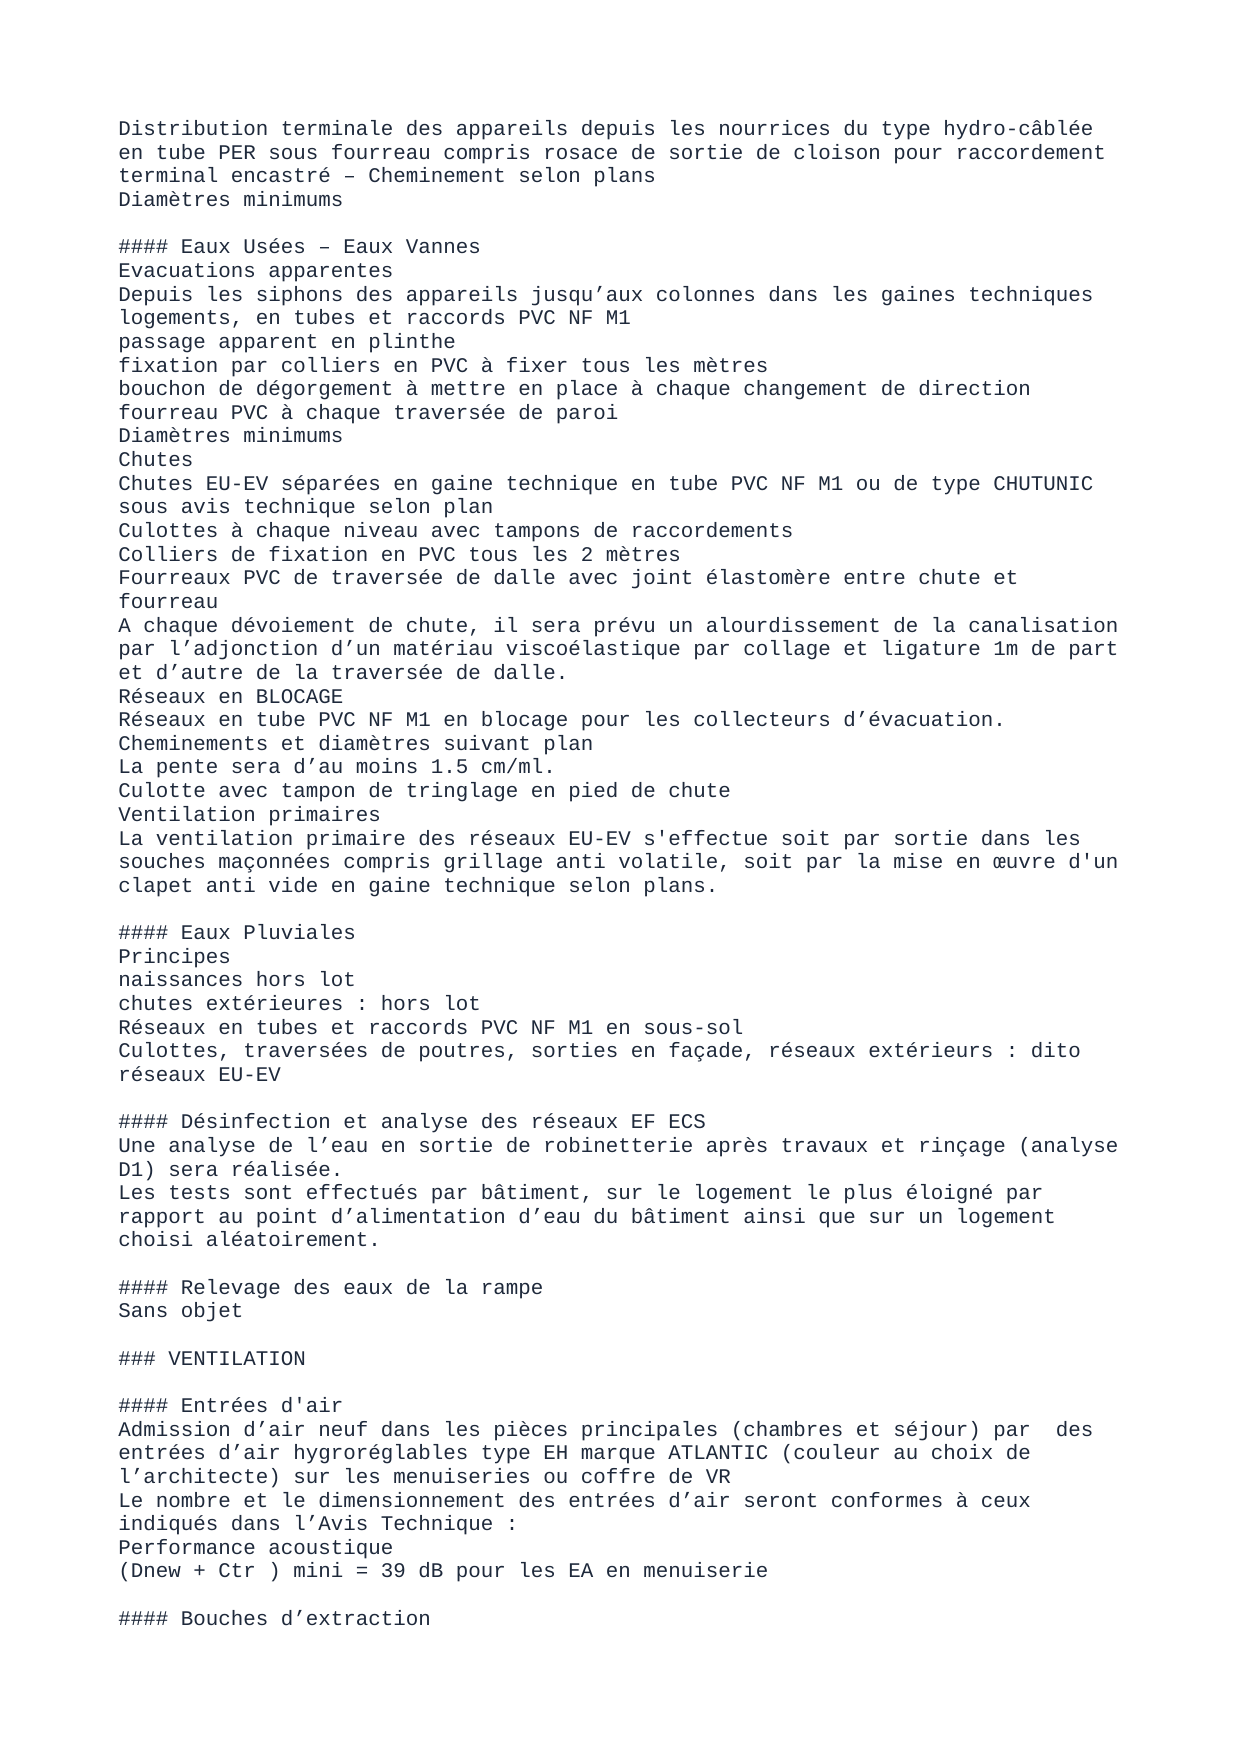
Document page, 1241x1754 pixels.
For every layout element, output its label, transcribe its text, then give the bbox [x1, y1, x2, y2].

text (Dnew + Ctr ) mini = 39 dB pour les EA en menuiserie [118, 1561, 1122, 1584]
text Colliers de fixation en PVC tous les 2 mètres [118, 544, 1122, 567]
text La ventilation primaire des réseaux EU-EV s'effectue soit par sortie dans les souches maçonnées compris grillage anti volatile, soit par la mise en œuvre d'un clapet anti vide en gaine technique selon plans. [118, 827, 1122, 898]
text Evacuations apparentes [118, 260, 1122, 284]
text Une analyse de l’eau en sortie de robinetterie après travaux et rinçage (analyse D1) sera réalisée. [118, 1135, 1122, 1182]
text A chaque dévoiement de chute, il sera prévu un alourdissement de la canalisation par l’adjonction d’un matériau viscoélastique par collage et ligature 1m de part et d’autre de la traversée de dalle. [118, 615, 1122, 686]
text La pente sera d’au moins 1.5 cm/ml. [118, 757, 1122, 780]
text Cheminements et diamètres suivant plan [118, 733, 1122, 757]
text #### Eaux Pluviales [118, 922, 1122, 946]
text passage apparent en plinthe [118, 331, 1122, 354]
text Sans objet [118, 1300, 1122, 1324]
text Fourreaux PVC de traversée de dalle avec joint élastomère entre chute et fourreau [118, 567, 1122, 615]
text Les tests sont effectués par bâtiment, sur le logement le plus éloigné par rapport au point d’alimentation d’eau du bâtiment ainsi que sur un logement choisi aléatoirement. [118, 1182, 1122, 1253]
text Diamètres minimums [118, 189, 1122, 213]
text naissances hors lot [118, 969, 1122, 993]
text Depuis les siphons des appareils jusqu’aux colonnes dans les gaines techniques logements, en tubes et raccords PVC NF M1 [118, 284, 1122, 331]
text #### Désinfection et analyse des réseaux EF ECS [118, 1111, 1122, 1135]
text fixation par colliers en PVC à fixer tous les mètres [118, 354, 1122, 378]
text Admission d’air neuf dans les pièces principales (chambres et séjour) par des entrées d’air hygroréglables type EH marque ATLANTIC (couleur au choix de l’architecte) sur les menuiseries ou coffre de VR [118, 1419, 1122, 1489]
text #### Relevage des eaux de la rampe [118, 1277, 1122, 1300]
text Le nombre et le dimensionnement des entrées d’air seront conformes à ceux indiqués dans l’Avis Technique : [118, 1489, 1122, 1537]
text Culotte avec tampon de tringlage en pied de chute [118, 780, 1122, 804]
text Réseaux en tubes et raccords PVC NF M1 en sous-sol [118, 1017, 1122, 1040]
text Chutes [118, 449, 1122, 473]
text fourreau PVC à chaque traversée de paroi [118, 402, 1122, 426]
text Performance acoustique [118, 1537, 1122, 1561]
text #### Bouches d’extraction [118, 1608, 1122, 1631]
text bouchon de dégorgement à mettre en place à chaque changement de direction [118, 378, 1122, 402]
text #### Eaux Usées – Eaux Vannes [118, 236, 1122, 260]
text Réseaux en tube PVC NF M1 en blocage pour les collecteurs d’évacuation. [118, 709, 1122, 733]
text Ventilation primaires [118, 804, 1122, 827]
text Principes [118, 946, 1122, 969]
text ### VENTILATION [118, 1348, 1122, 1371]
text Culottes, traversées de poutres, sorties en façade, réseaux extérieurs : dito réseaux EU-EV [118, 1040, 1122, 1088]
text chutes extérieures : hors lot [118, 993, 1122, 1017]
text #### Entrées d'air [118, 1395, 1122, 1419]
text Réseaux en BLOCAGE [118, 686, 1122, 709]
text Culottes à chaque niveau avec tampons de raccordements [118, 520, 1122, 544]
text Chutes EU-EV séparées en gaine technique en tube PVC NF M1 ou de type CHUTUNIC sous avis technique selon plan [118, 473, 1122, 520]
text Distribution terminale des appareils depuis les nourrices du type hydro-câblée en tube PER sous fourreau compris rosace de sortie de cloison pour raccordement terminal encastré – Cheminement selon plans [118, 118, 1122, 189]
text Diamètres minimums [118, 426, 1122, 449]
